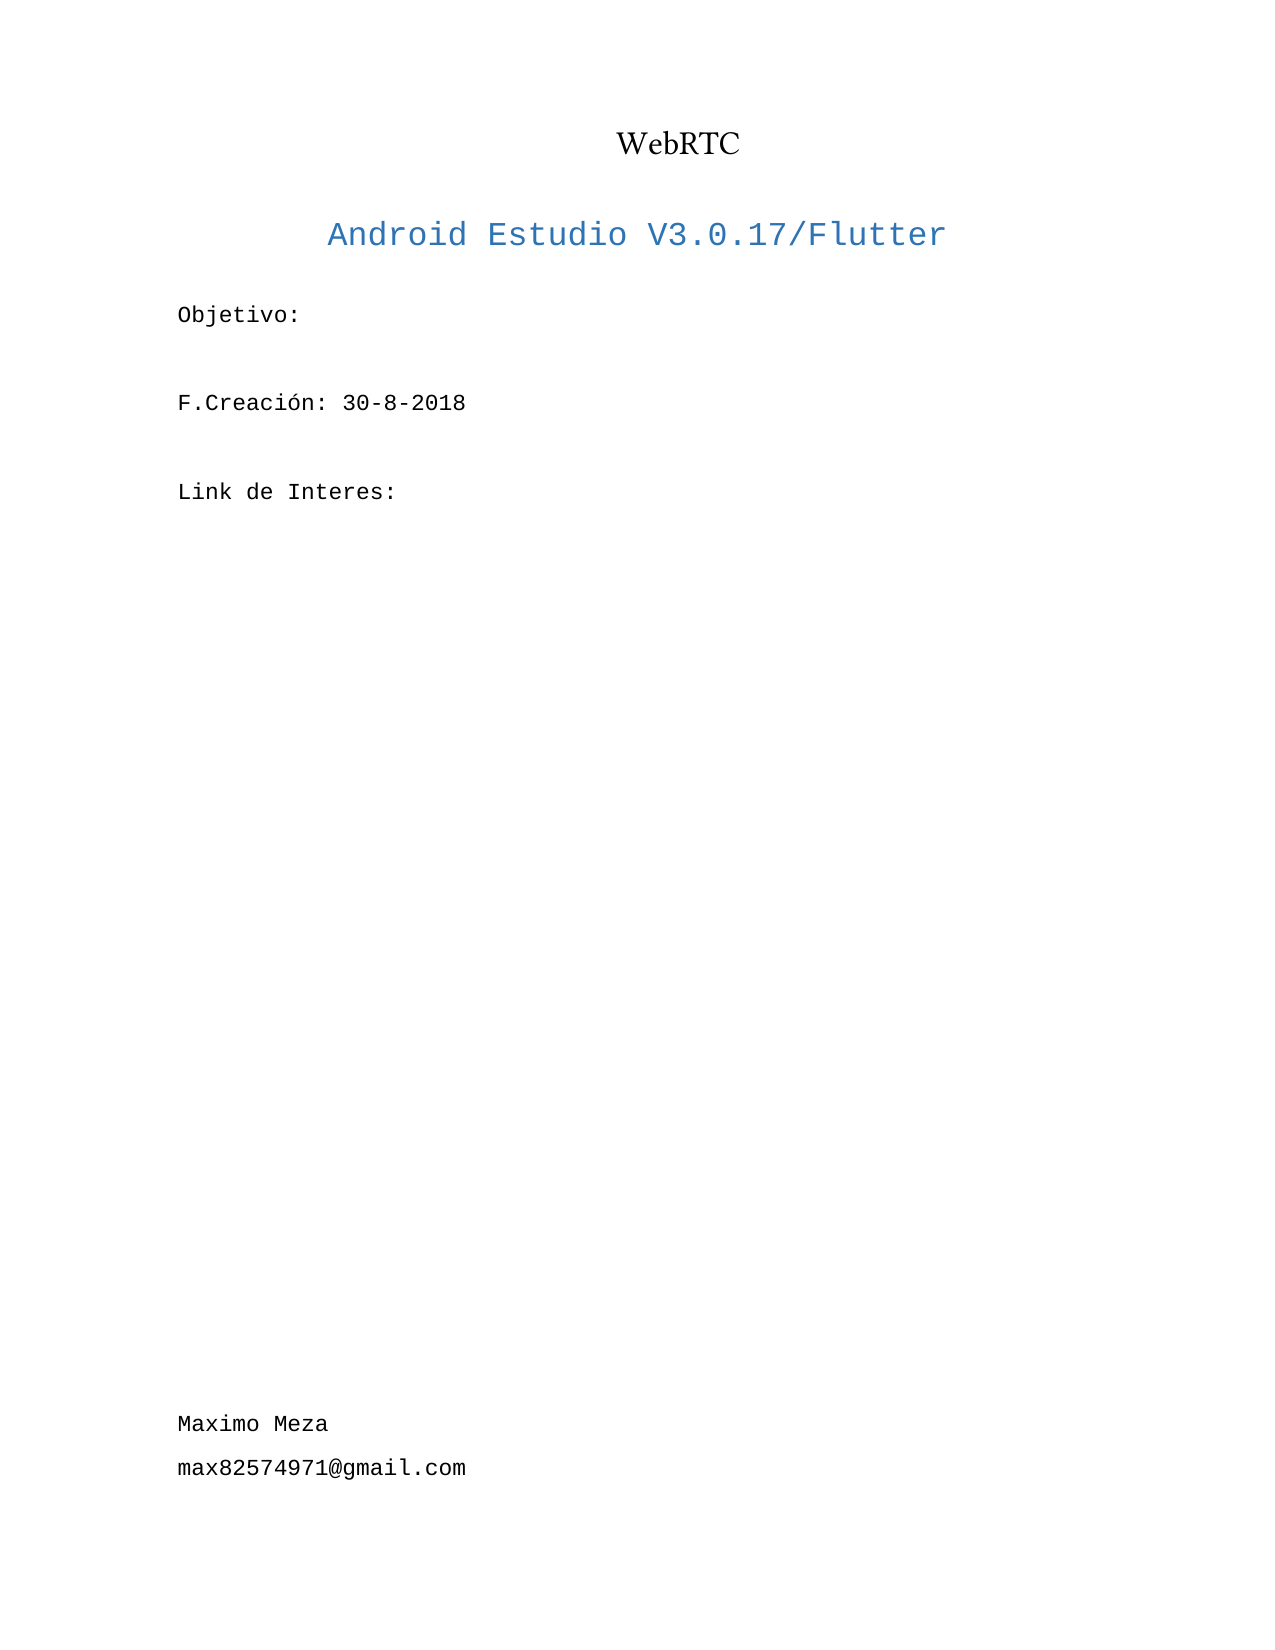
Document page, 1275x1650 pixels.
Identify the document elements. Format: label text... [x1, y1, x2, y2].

text Objetivo: [177, 303, 1098, 329]
text max82574971@gmail.com [177, 1457, 1098, 1483]
subtitle WebRTC [177, 125, 1098, 163]
subtitle Android Estudio V3.0.17/Flutter [177, 218, 1098, 256]
text F.Creación: 30-8-2018 [177, 392, 1098, 418]
text Maximo Meza [177, 1412, 1098, 1438]
text Link de Interes: [177, 480, 1098, 506]
